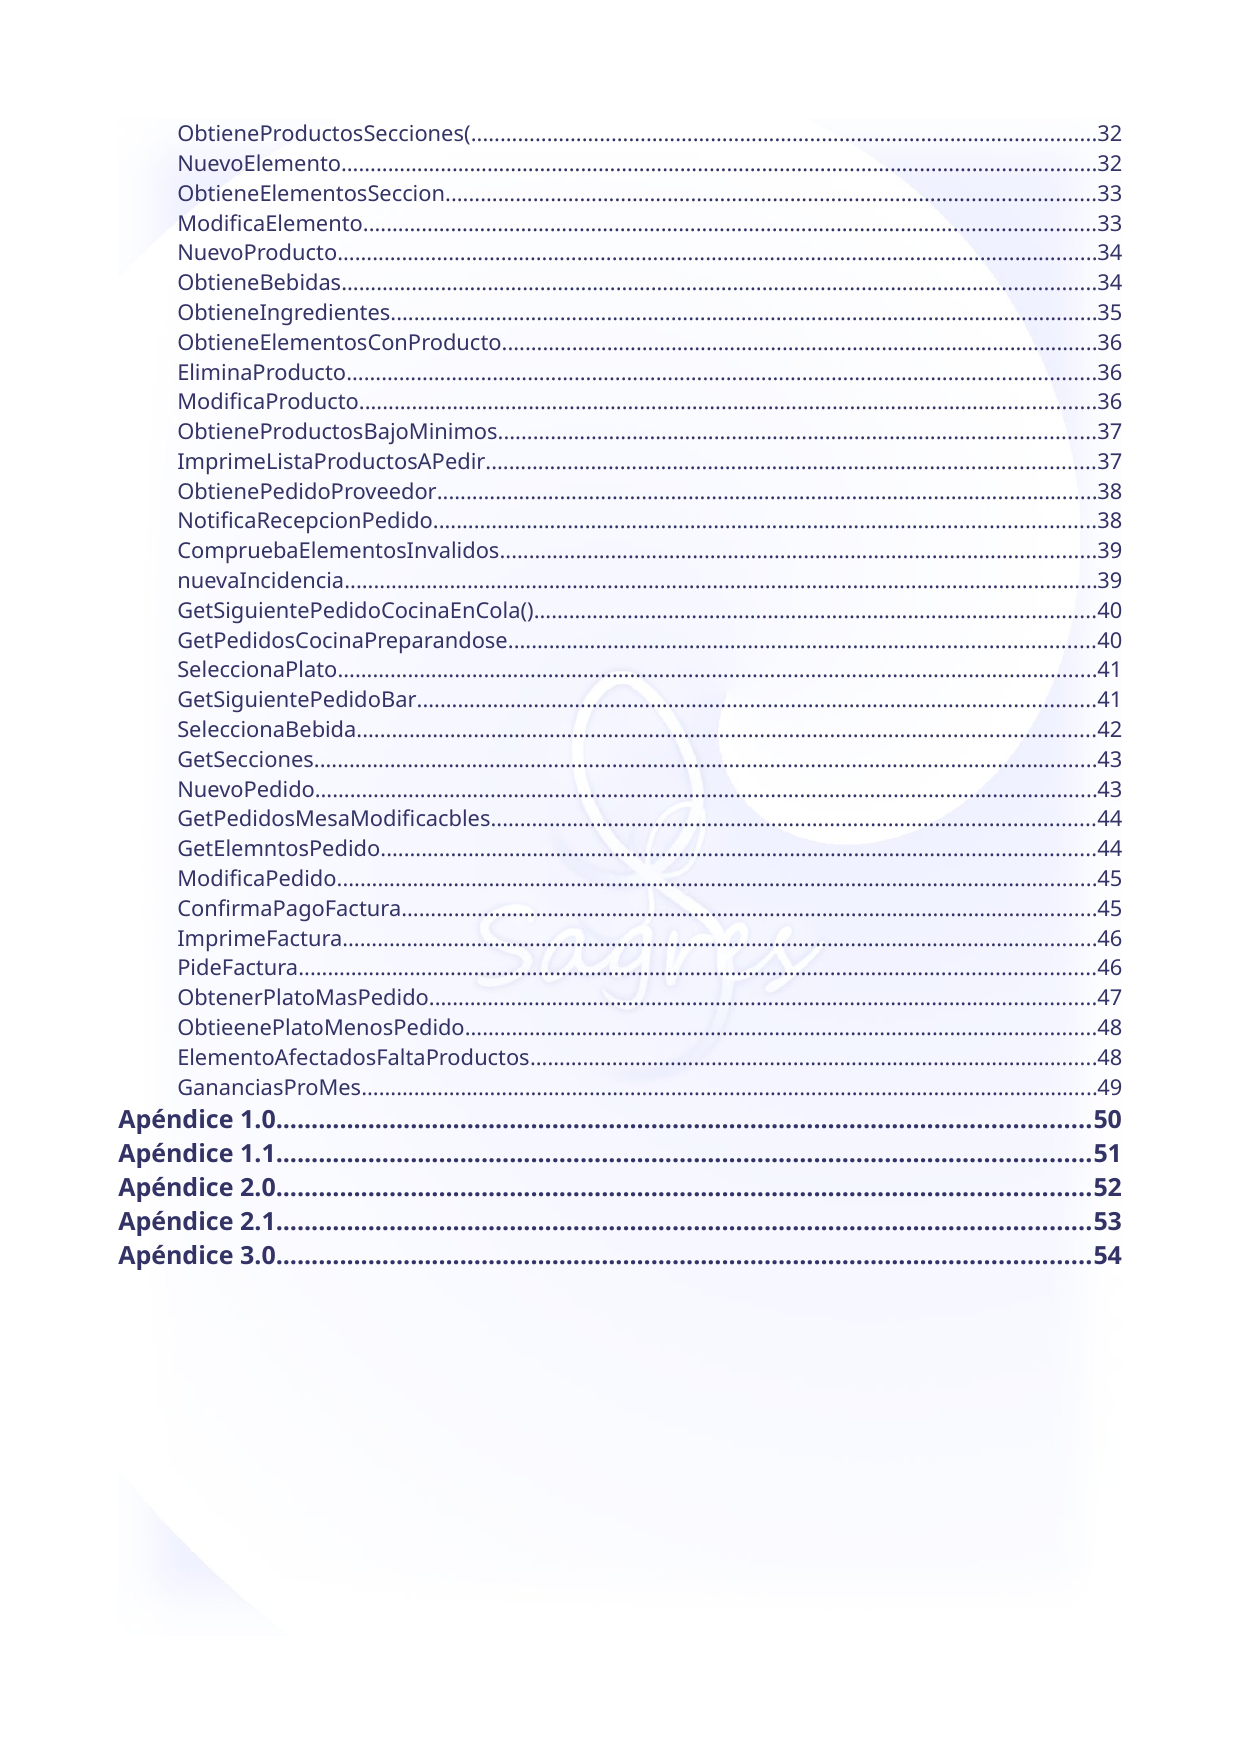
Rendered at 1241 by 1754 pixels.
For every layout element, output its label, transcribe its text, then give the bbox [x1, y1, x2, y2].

text Apéndice 3.0 54 [118, 1237, 1122, 1272]
text GetPedidosCocinaPreparandose 40 [177, 624, 1122, 654]
text NuevoPedido 43 [177, 773, 1122, 803]
text ObtieenePlatoMenosPedido 48 [177, 1012, 1122, 1042]
text GetSiguientePedidoCocinaEnCola() 40 [177, 595, 1122, 624]
text ObtieneElementosSeccion 33 [177, 178, 1122, 207]
text nuevaIncidencia 39 [177, 565, 1122, 595]
text ObtienePedidoProveedor 38 [177, 476, 1122, 505]
text GetElemntosPedido 44 [177, 833, 1122, 863]
text ImprimeListaProductosAPedir 37 [177, 446, 1122, 476]
text NotificaRecepcionPedido 38 [177, 505, 1122, 535]
picture [118, 1272, 1122, 1636]
text ObtieneProductosBajoMinimos 37 [177, 416, 1122, 446]
text ObtieneElementosConProducto 36 [177, 327, 1122, 356]
text ObtenerPlatoMasPedido 47 [177, 982, 1122, 1012]
text ElementoAfectadosFaltaProductos 48 [177, 1042, 1122, 1071]
text EliminaProducto 36 [177, 356, 1122, 386]
text SeleccionaBebida 42 [177, 714, 1122, 744]
text GetPedidosMesaModificacbles 44 [177, 803, 1122, 833]
text ObtieneProductosSecciones( 32 [177, 118, 1122, 148]
text ModificaElemento 33 [177, 207, 1122, 237]
text PideFactura 46 [177, 952, 1122, 982]
text GetSecciones 43 [177, 744, 1122, 773]
text NuevoElemento 32 [177, 148, 1122, 178]
text GananciasProMes 49 [177, 1071, 1122, 1101]
text Apéndice 2.1 53 [118, 1203, 1122, 1237]
text Apéndice 2.0 52 [118, 1169, 1122, 1203]
picture [118, 118, 177, 1101]
text CompruebaElementosInvalidos 39 [177, 535, 1122, 565]
text ImprimeFactura 46 [177, 922, 1122, 952]
text NuevoProducto 34 [177, 237, 1122, 267]
text ModificaProducto 36 [177, 386, 1122, 416]
text ConfirmaPagoFactura 45 [177, 893, 1122, 922]
text ObtieneIngredientes 35 [177, 297, 1122, 327]
text ModificaPedido 45 [177, 863, 1122, 893]
text SeleccionaPlato 41 [177, 654, 1122, 684]
text ObtieneBebidas 34 [177, 267, 1122, 297]
text GetSiguientePedidoBar 41 [177, 684, 1122, 714]
text Apéndice 1.1 51 [118, 1135, 1122, 1169]
text Apéndice 1.0 50 [118, 1101, 1122, 1135]
